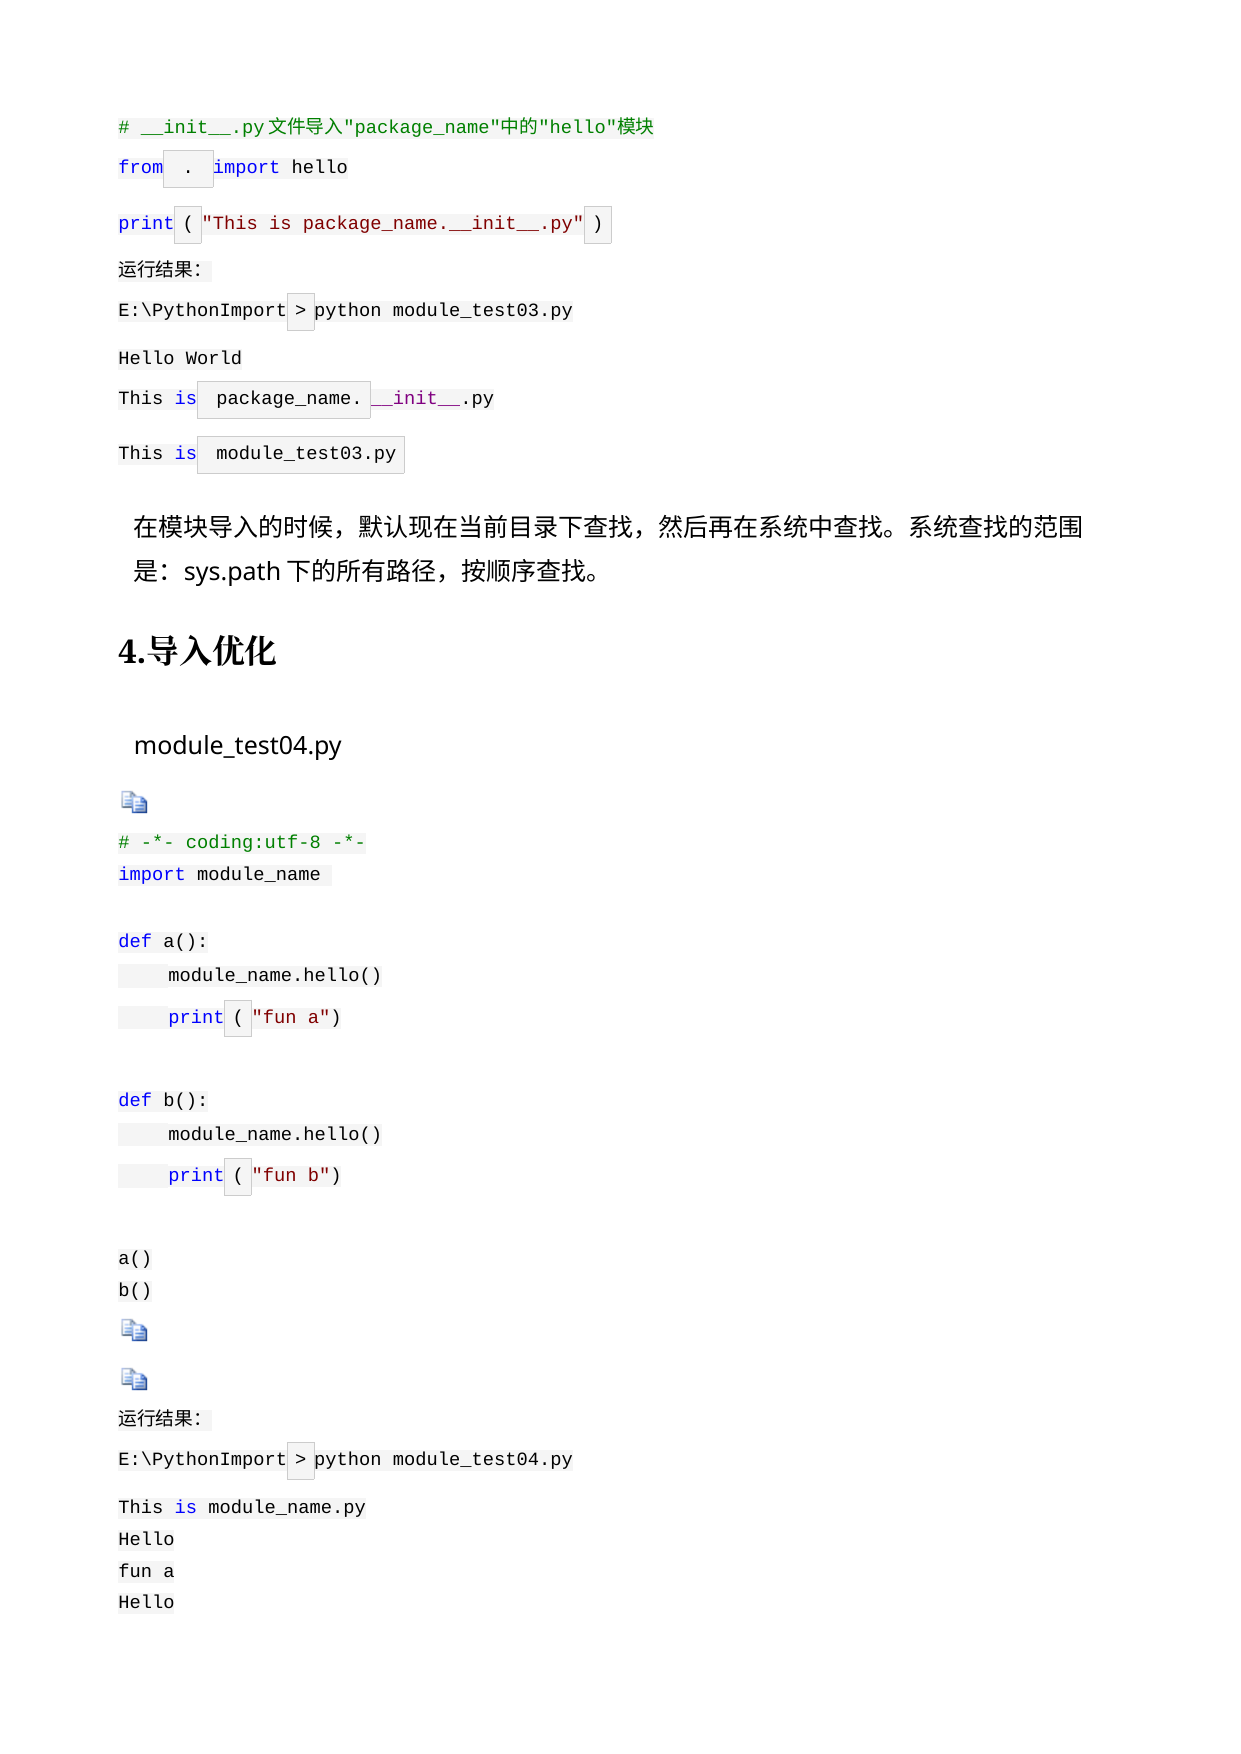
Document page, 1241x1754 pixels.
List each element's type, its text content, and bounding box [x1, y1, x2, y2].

text print [118, 1158, 224, 1195]
text "fun a") [252, 999, 1122, 1037]
text "This is package_name.__init__.py" [202, 206, 584, 243]
text python module_test03.py [315, 293, 1122, 330]
text a() [118, 1249, 1122, 1270]
text # __init__.py文件导入"package_name"中的"hello"模块 [118, 118, 1122, 139]
text b() [118, 1281, 1122, 1302]
text E:\PythonImport [118, 293, 287, 330]
text This is module_name.py [118, 1498, 1122, 1519]
text "fun b") [252, 1158, 1122, 1195]
text print( [118, 999, 251, 1037]
text fun a [118, 1561, 1122, 1583]
picture [118, 784, 153, 819]
picture [118, 1361, 153, 1396]
text module_test04.py [134, 728, 1106, 762]
text . [164, 151, 213, 187]
text E:\PythonImport [118, 1442, 287, 1479]
text module_test03.py [198, 437, 404, 473]
text [405, 436, 1122, 473]
text __init__.py [371, 381, 1122, 418]
text print [118, 206, 174, 243]
text ) [585, 207, 611, 243]
text package_name. [198, 382, 370, 418]
text [612, 206, 1122, 243]
text > [288, 1443, 314, 1479]
text ( [175, 207, 201, 243]
text from [118, 150, 163, 187]
text python module_test04.py [315, 1442, 1122, 1479]
text import module_name [118, 865, 1122, 886]
text 运行结果： [118, 1410, 1122, 1431]
text Hello [118, 1593, 1122, 1614]
subtitle 4.导入优化 [118, 626, 1122, 673]
text import hello [214, 150, 1122, 187]
text Hello [118, 1529, 1122, 1551]
text This is [118, 436, 197, 473]
picture [118, 1312, 153, 1347]
text # -*- coding:utf-8 -*- [118, 833, 1122, 854]
text 在模块导入的时候，默认现在当前目录下查找，然后再在系统中查找。系统查找的范围是：sys.path下的所有路径，按顺序查找。 [134, 507, 1106, 587]
text def a(): [118, 932, 1122, 953]
text Hello World [118, 349, 1122, 370]
text > [288, 294, 314, 330]
text def b(): [118, 1091, 1122, 1112]
text module_name.hello() [118, 1122, 1122, 1146]
text module_name.hello() [118, 964, 1122, 988]
text This is [118, 381, 197, 418]
text ( [225, 1159, 251, 1195]
text 运行结果： [118, 261, 1122, 282]
